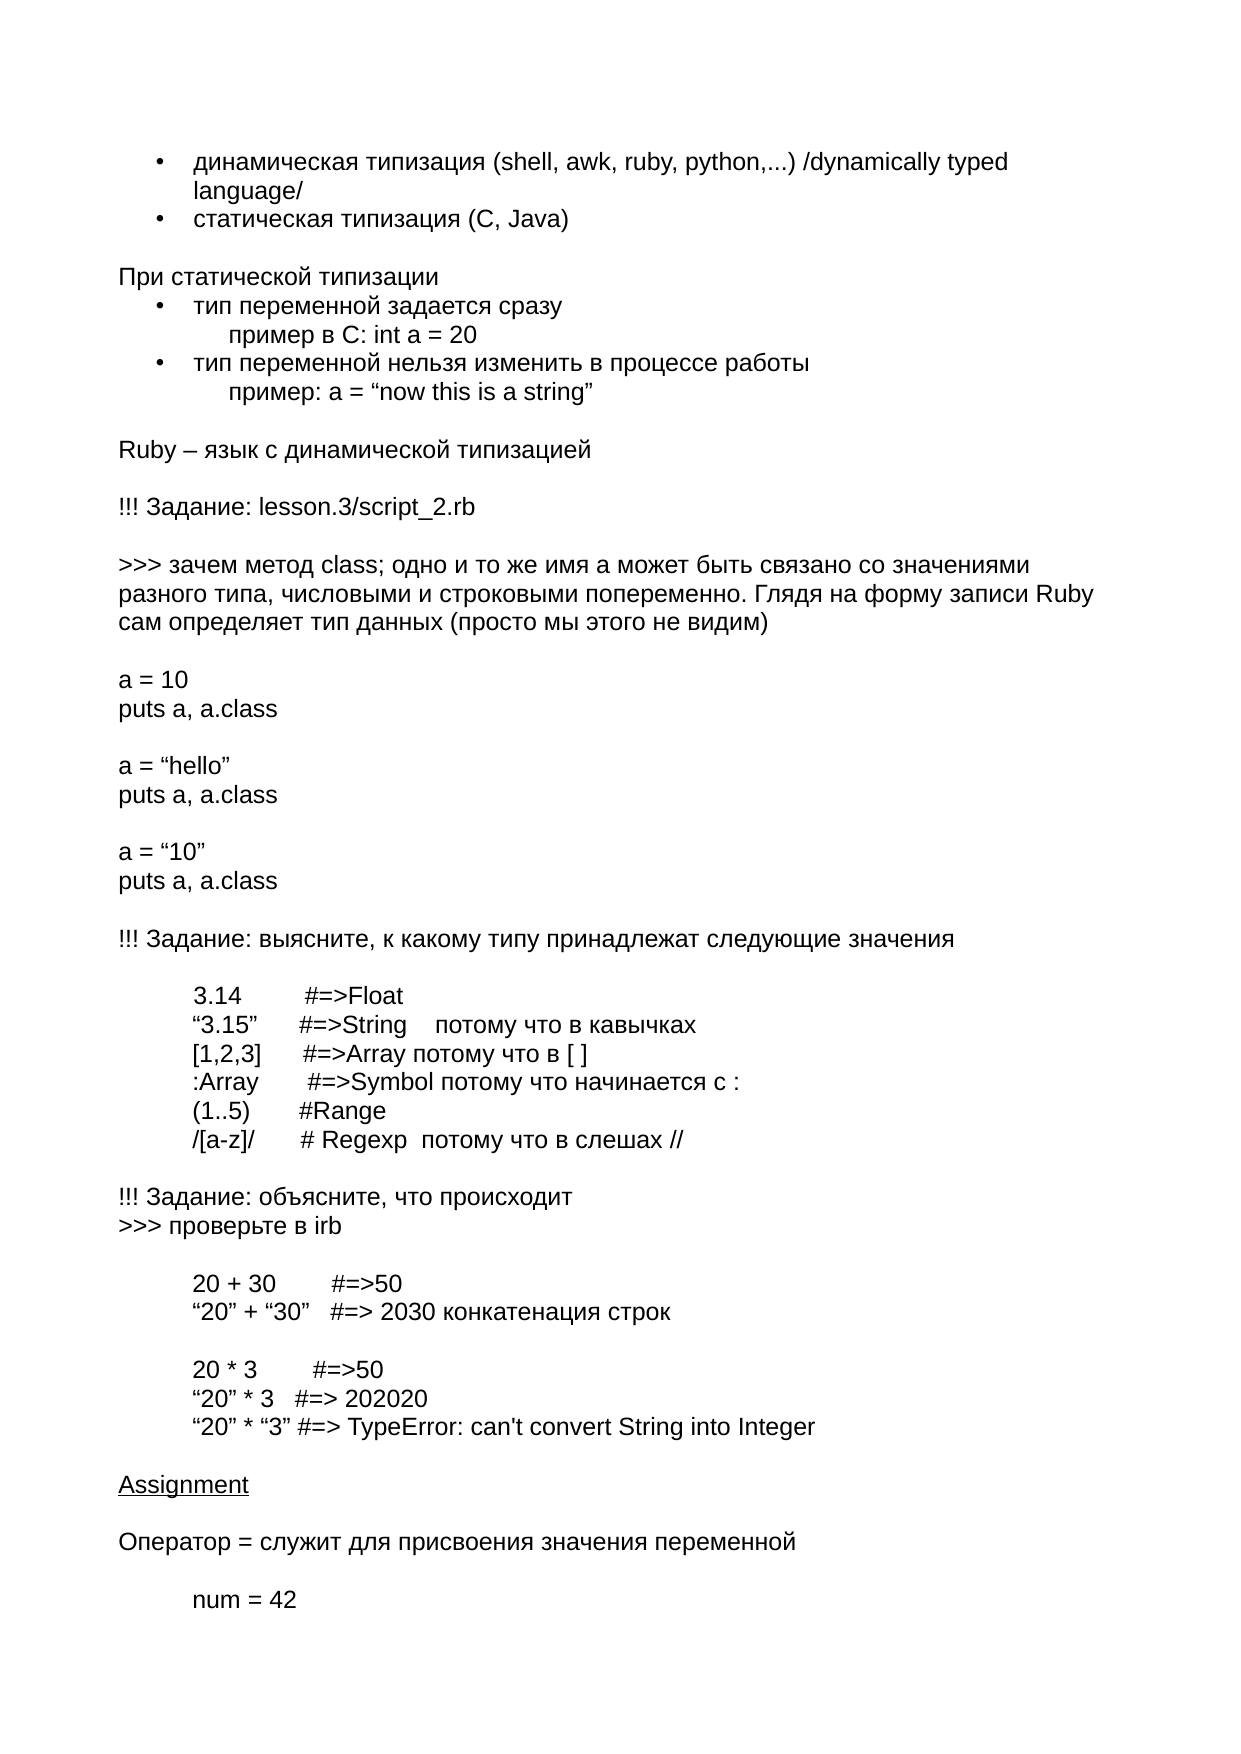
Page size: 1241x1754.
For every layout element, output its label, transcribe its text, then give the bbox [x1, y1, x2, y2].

text “3.15” #=>String потому что в кавычках [118, 1010, 1122, 1038]
text !!! Задание: объясните, что происходит [118, 1182, 1122, 1211]
text num = 42 [192, 1585, 1122, 1613]
text 20 * 3 #=>50 [118, 1355, 1122, 1383]
text пример: a = “now this is a string” [228, 377, 1122, 406]
list тип переменной нельзя изменить в процессе работы [156, 348, 1122, 377]
text “20” * 3 #=> 202020 [118, 1383, 1122, 1412]
text 20 + 30 #=>50 [118, 1268, 1122, 1297]
list тип переменной задается сразу [156, 291, 1122, 320]
text puts a, a.class [118, 693, 1122, 722]
text (1..5) #Range [118, 1096, 1122, 1125]
text !!! Задание: lesson.3/script_2.rb [118, 492, 1122, 521]
text Ruby – язык с динамической типизацией [118, 435, 1122, 463]
text “20” * “3” #=> TypeError: can't convert String into Integer [118, 1412, 1122, 1441]
list пример в C: int a = 20 [228, 320, 1122, 348]
text !!! Задание: выясните, к какому типу принадлежат следующие значения [118, 923, 1122, 952]
text a = 10 [118, 665, 1122, 693]
text a = “hello” [118, 751, 1122, 780]
text При статической типизации [118, 262, 1122, 291]
list #=>Float [193, 981, 1122, 1010]
text puts a, a.class [118, 866, 1122, 895]
text >>> проверьте в irb [118, 1211, 1122, 1240]
text “20” + “30” #=> 2030 конкатенация строк [118, 1297, 1122, 1326]
text >>> зачем метод class; одно и то же имя a может быть связано со значениями разного типа, числовыми и строковыми попеременно. Глядя на форму записи Ruby сам определяет тип данных (просто мы этого не видим) [118, 550, 1122, 636]
text a = “10” [118, 837, 1122, 866]
text [1,2,3] #=>Array потому что в [ ] [118, 1038, 1122, 1067]
text puts a, a.class [118, 780, 1122, 808]
text Оператор = служит для присвоения значения переменной [118, 1527, 1122, 1556]
text /[a-z]/ # Regexp потому что в слешах // [118, 1125, 1122, 1153]
text Assignment [118, 1470, 1122, 1498]
text :Array #=>Symbol потому что начинается с : [118, 1067, 1122, 1096]
list статическая типизация (С, Java) [156, 204, 1122, 233]
list динамическая типизация (shell, awk, ruby, python,...) /dynamically typed language/ [156, 147, 1122, 204]
